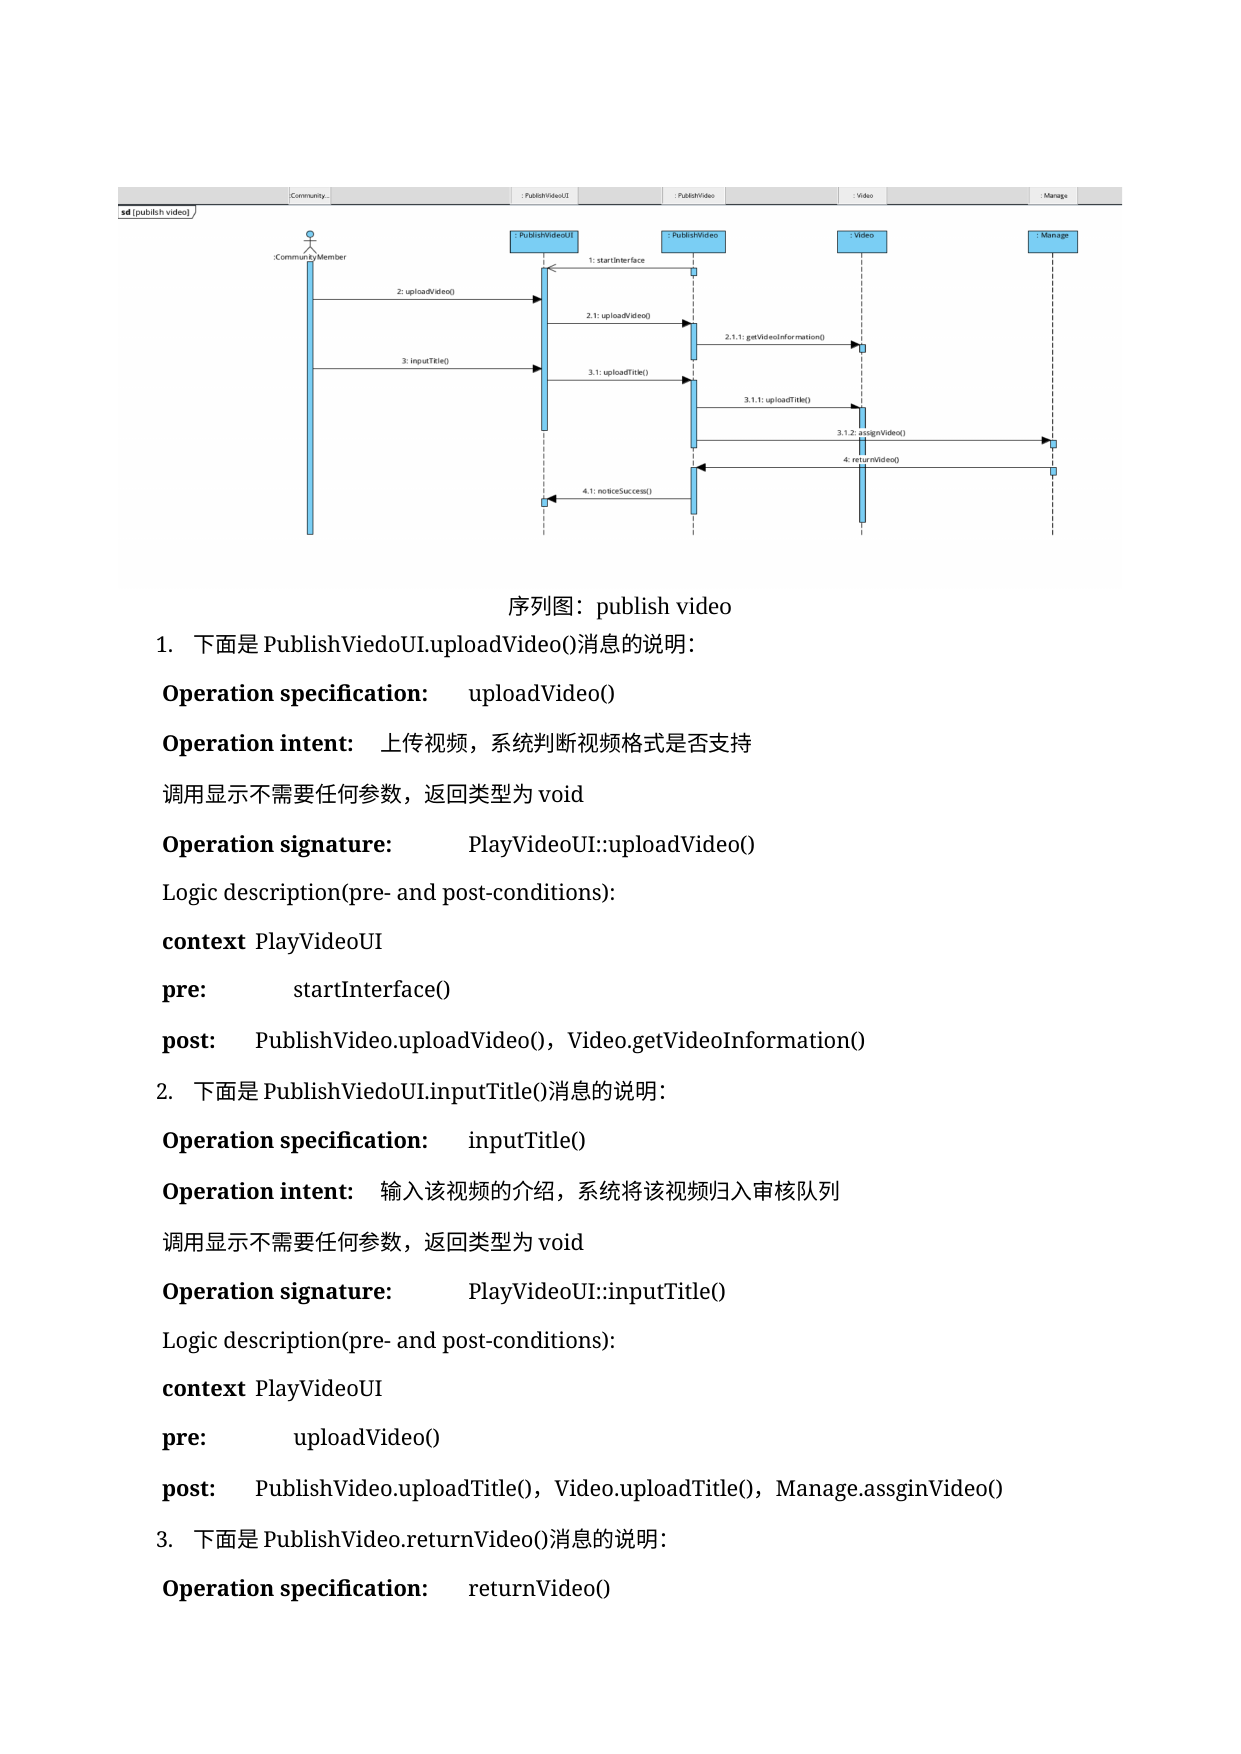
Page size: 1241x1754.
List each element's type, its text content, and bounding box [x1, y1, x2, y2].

text context PlayVideoUI [118, 1373, 1122, 1403]
text 序列图：publish video [118, 589, 1122, 620]
picture [118, 187, 1123, 589]
text Operation specification: uploadVideo() [118, 678, 1122, 708]
text Logic description(pre- and post-conditions): [118, 1324, 1122, 1354]
list 下面是PublishVideo.returnVideo()消息的说明： [156, 1522, 1122, 1553]
text Logic description(pre- and post-conditions): [118, 877, 1122, 907]
text post: PublishVideo.uploadVideo()，Video.getVideoInformation() [118, 1023, 1122, 1055]
text Operation specification: returnVideo() [118, 1573, 1122, 1602]
text post: PublishVideo.uploadTitle()，Video.uploadTitle()，Manage.assginVideo() [118, 1471, 1122, 1502]
text pre: uploadVideo() [118, 1422, 1122, 1452]
text Operation intent: 输入该视频的介绍，系统将该视频归入审核队列 [118, 1174, 1122, 1206]
text Operation intent: 上传视频，系统判断视频格式是否支持 [118, 726, 1122, 758]
list 下面是PublishViedoUI.uploadVideo()消息的说明： [156, 627, 1122, 658]
text Operation specification: inputTitle() [118, 1125, 1122, 1155]
text Operation signature: PlayVideoUI::uploadVideo() [118, 828, 1122, 858]
text 调用显示不需要任何参数，返回类型为void [118, 777, 1122, 809]
text Operation signature: PlayVideoUI::inputTitle() [118, 1276, 1122, 1306]
text context PlayVideoUI [118, 926, 1122, 956]
text pre: startInterface() [118, 974, 1122, 1004]
text 调用显示不需要任何参数，返回类型为void [118, 1225, 1122, 1257]
list 下面是PublishViedoUI.inputTitle()消息的说明： [156, 1074, 1122, 1106]
